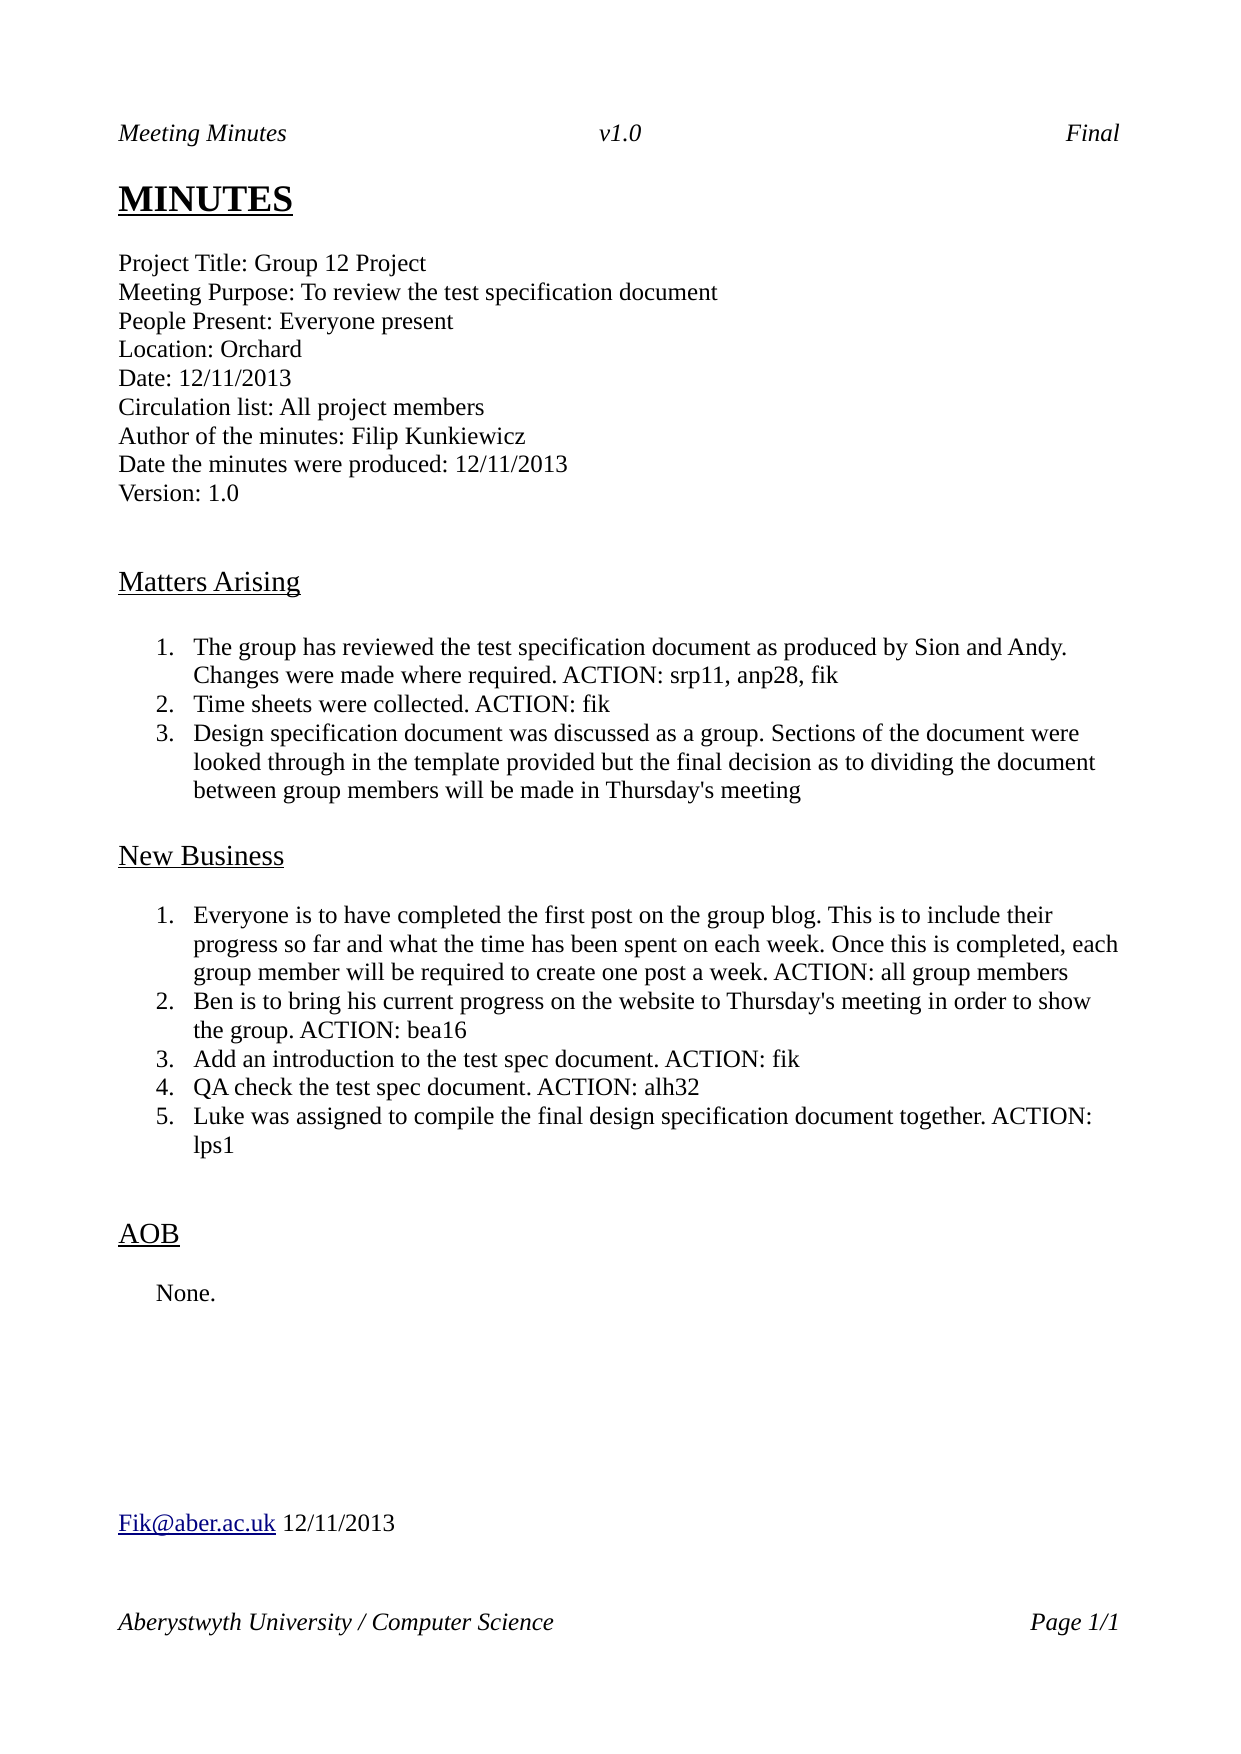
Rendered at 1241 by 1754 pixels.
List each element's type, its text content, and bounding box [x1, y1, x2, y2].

text Location: Orchard [118, 334, 1122, 363]
text Author of the minutes: Filip Kunkiewicz [118, 421, 1122, 449]
list Everyone is to have completed the first post on the group blog. This is to include their progress so far and what the time has been spent on each week. Once this is completed, each group member will be required to create one post a week. ACTION: all group members [156, 900, 1122, 986]
text Date the minutes were produced: 12/11/2013 [118, 449, 1122, 478]
text Version: 1.0 [118, 478, 1122, 507]
list Luke was assigned to compile the final design specification document together. ACTION: lps1 [156, 1101, 1122, 1159]
list Time sheets were collected. ACTION: fik [156, 689, 1122, 718]
text Circulation list: All project members [118, 392, 1122, 421]
list Add an introduction to the test spec document. ACTION: fik [156, 1044, 1122, 1072]
text Matters Arising [118, 564, 1122, 598]
text Date: 12/11/2013 [118, 363, 1122, 392]
text New Business [118, 838, 1122, 871]
text Fik@aber.ac.uk 12/11/2013 [118, 1508, 1122, 1537]
text None. [118, 1278, 1122, 1307]
list Design specification document was discussed as a group. Sections of the document were looked through in the template provided but the final decision as to dividing the document between group members will be made in Thursday's meeting [156, 718, 1122, 804]
text MINUTES [118, 176, 1122, 219]
list QA check the test spec document. ACTION: alh32 [156, 1072, 1122, 1101]
text Meeting Purpose: To review the test specification document [118, 277, 1122, 306]
list The group has reviewed the test specification document as produced by Sion and Andy. Changes were made where required. ACTION: srp11, anp28, fik [156, 632, 1122, 689]
text AOB [118, 1216, 1122, 1250]
text People Present: Everyone present [118, 306, 1122, 334]
list Ben is to bring his current progress on the website to Thursday's meeting in order to show the group. ACTION: bea16 [156, 986, 1122, 1044]
text Project Title: Group 12 Project [118, 248, 1122, 277]
